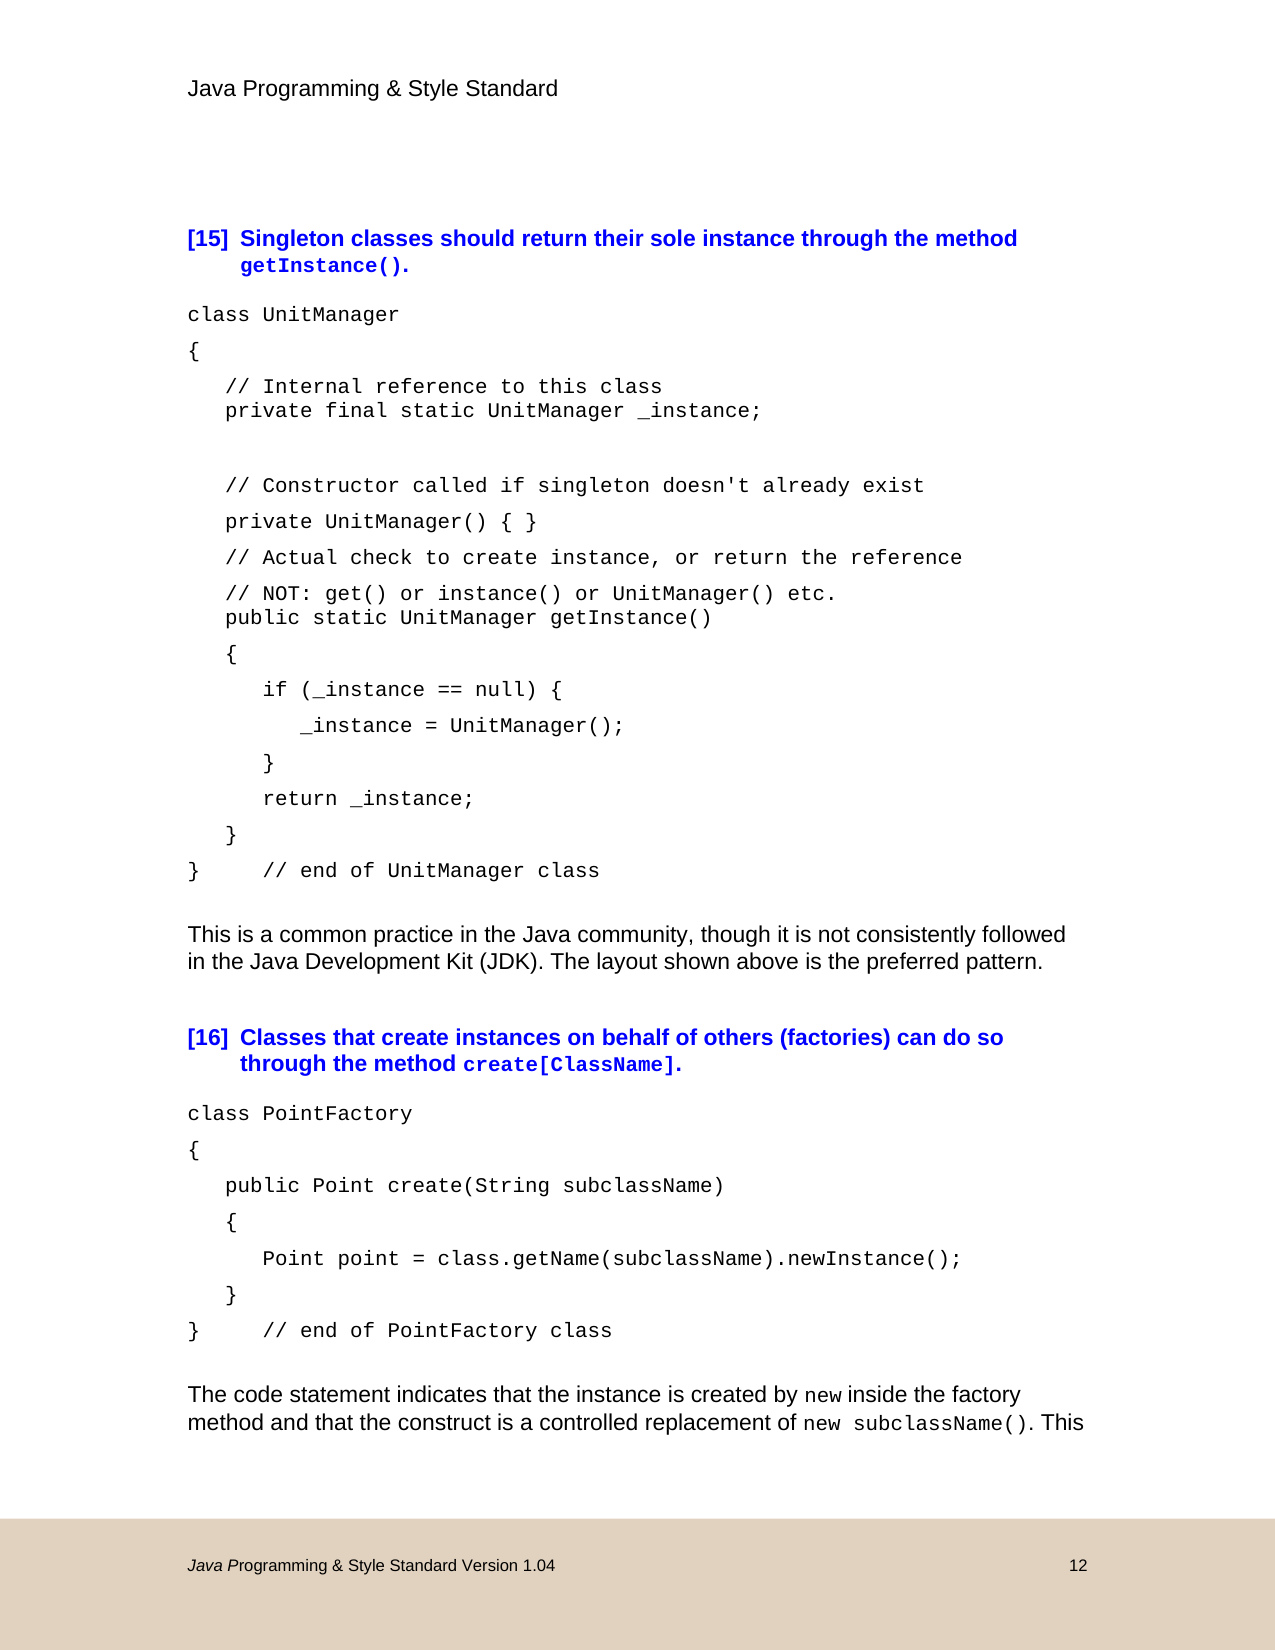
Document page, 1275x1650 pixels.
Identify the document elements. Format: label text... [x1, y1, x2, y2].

text } // end of UnitManager class [187, 860, 1087, 884]
text return _instance; [187, 788, 1087, 811]
text private UnitManager() { } [187, 511, 1087, 535]
text { [187, 340, 1087, 364]
text } [187, 1284, 1087, 1307]
list Singleton classes should return their sole instance through the method getInstance(). [187, 225, 1087, 279]
text } // end of PointFactory class [187, 1320, 1087, 1343]
text class PointFactory [187, 1103, 1087, 1127]
list Classes that create instances on behalf of others (factories) can do so through the method create[ClassName]. [187, 1024, 1087, 1078]
text _instance = UnitManager(); [187, 716, 1087, 739]
text // Internal reference to this class private final static UnitManager _instance; [187, 376, 1087, 424]
text This is a common practice in the Java community, though it is not consistently followed in the Java Development Kit (JDK). The layout shown above is the preferred pattern. [187, 921, 1087, 974]
text { [187, 1211, 1087, 1235]
text // NOT: get() or instance() or UnitManager() etc. public static UnitManager getInstance() [187, 583, 1087, 631]
text class UnitManager [187, 304, 1087, 328]
text Point point = class.getName(subclassName).newInstance(); [187, 1248, 1117, 1271]
text if (_instance == null) { [187, 679, 1087, 703]
text } [187, 824, 1087, 848]
text public Point create(String subclassName) [187, 1175, 1087, 1199]
text { [187, 1139, 1087, 1163]
text // Constructor called if singleton doesn't already exist [187, 475, 1102, 499]
text The code statement indicates that the instance is created by new inside the factory method and that the construct is a controlled replacement of new subclassName(). This [187, 1381, 1087, 1436]
text // Actual check to create instance, or return the reference [187, 547, 1087, 571]
text } [187, 752, 1087, 775]
text { [187, 643, 1087, 667]
